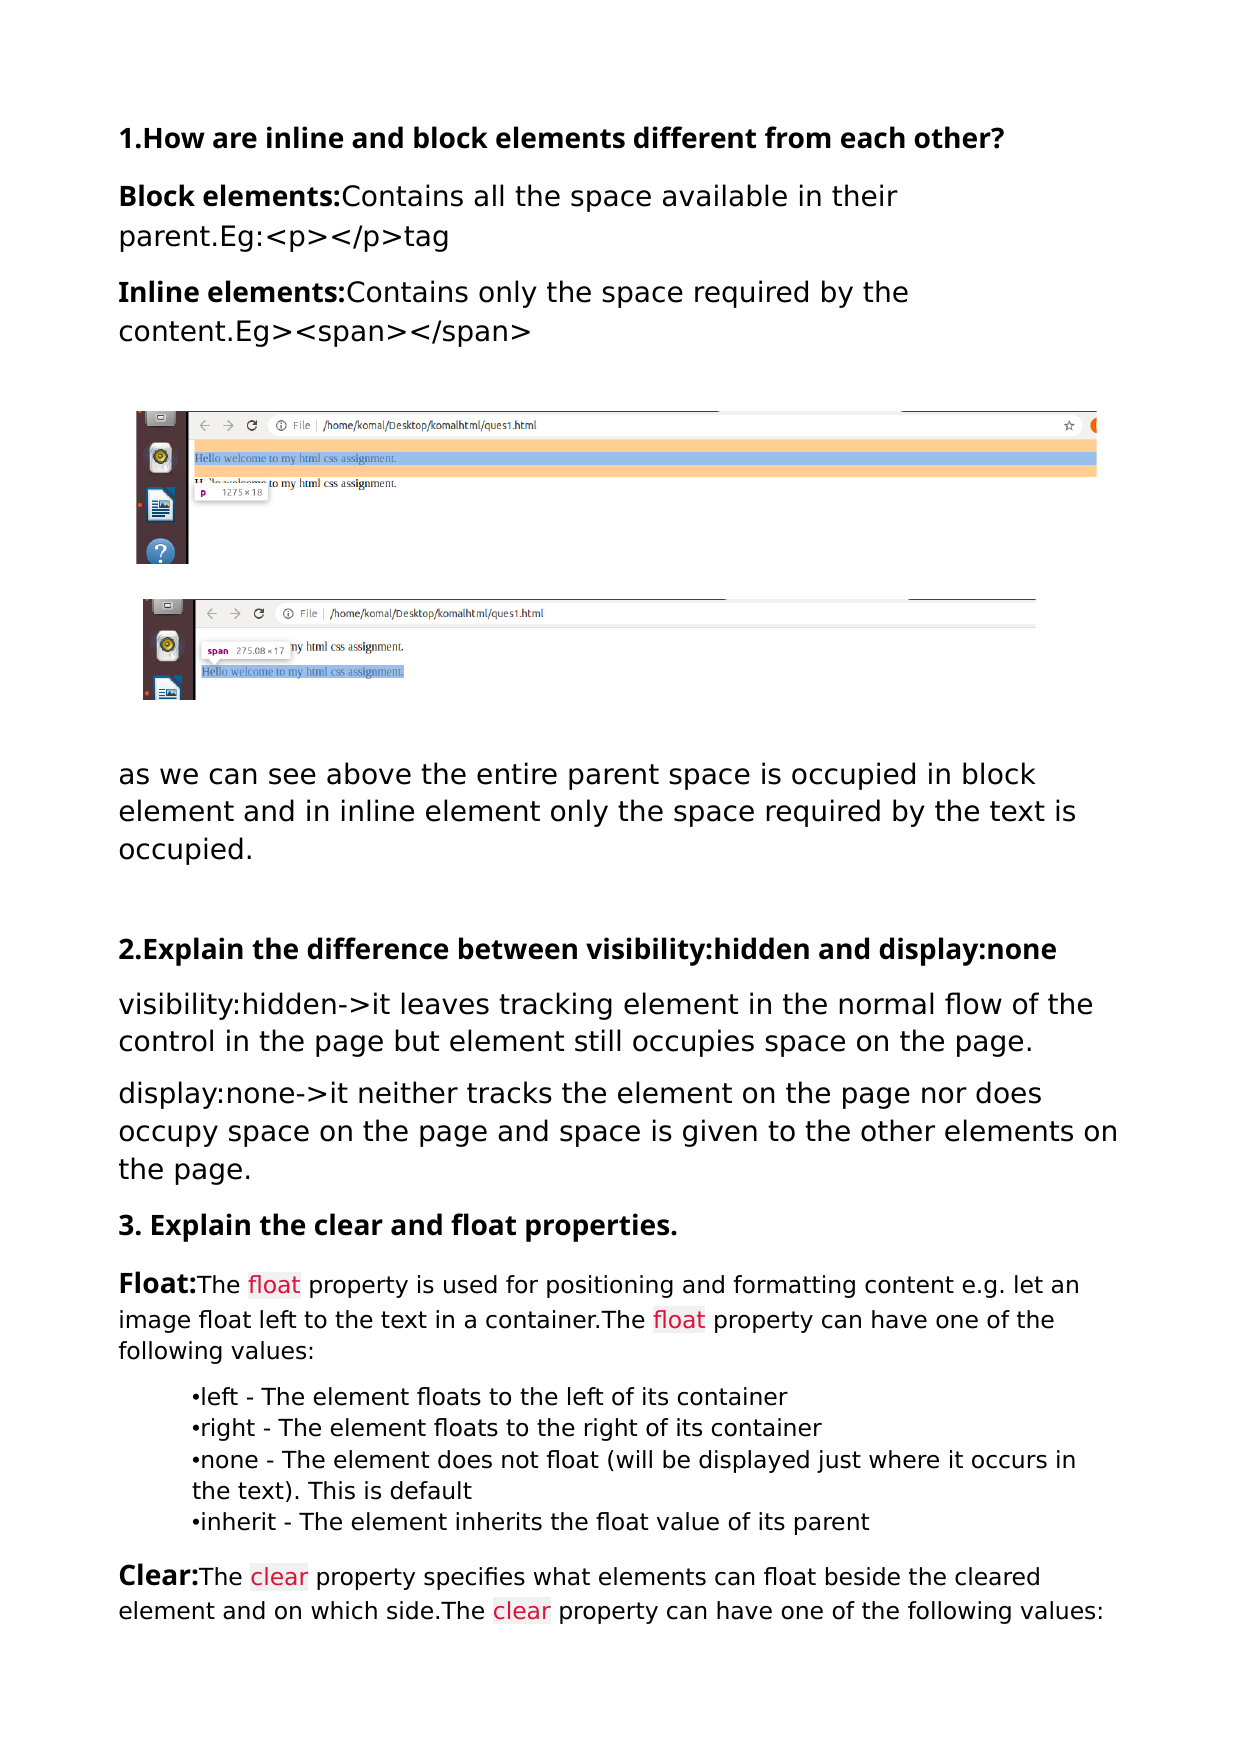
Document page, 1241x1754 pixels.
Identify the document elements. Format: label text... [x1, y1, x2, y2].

text visibility:hidden->it leaves tracking element in the normal flow of the control in the page but element still occupies space on the page. [118, 988, 1122, 1058]
text Inline elements:Contains only the space required by the content.Eg><span></span> [118, 272, 1122, 348]
list inherit - The element inherits the float value of its parent [118, 1509, 1122, 1536]
text display:none->it neither tracks the element on the page nor does occupy space on the page and space is given to the other elements on the page. [118, 1078, 1122, 1186]
text Clear:The clear property specifies what elements can float beside the cleared element and on which side.The clear property can have one of the following values: [118, 1555, 1122, 1624]
list left - The element floats to the left of its container [118, 1383, 1122, 1411]
text Float:The float property is used for positioning and formatting content e.g. let an image float left to the text in a container.The float property can have one of the following values: [118, 1264, 1122, 1365]
list right - The element floats to the right of its container [118, 1415, 1122, 1442]
text as we can see above the entire parent space is occupied in block element and in inline element only the space required by the text is occupied. [118, 758, 1122, 866]
picture [143, 599, 1036, 649]
text Block elements:Contains all the space available in their parent.Eg:<p></p>tag [118, 177, 1122, 253]
list none - The element does not float (will be displayed just where it occurs in the text). This is default [118, 1446, 1122, 1505]
text 2.Explain the difference between visibility:hidden and display:none [118, 885, 1122, 968]
text 3. Explain the clear and float properties. [118, 1205, 1122, 1243]
text 1.How are inline and block elements different from each other? [118, 118, 1122, 156]
picture [136, 411, 1097, 564]
